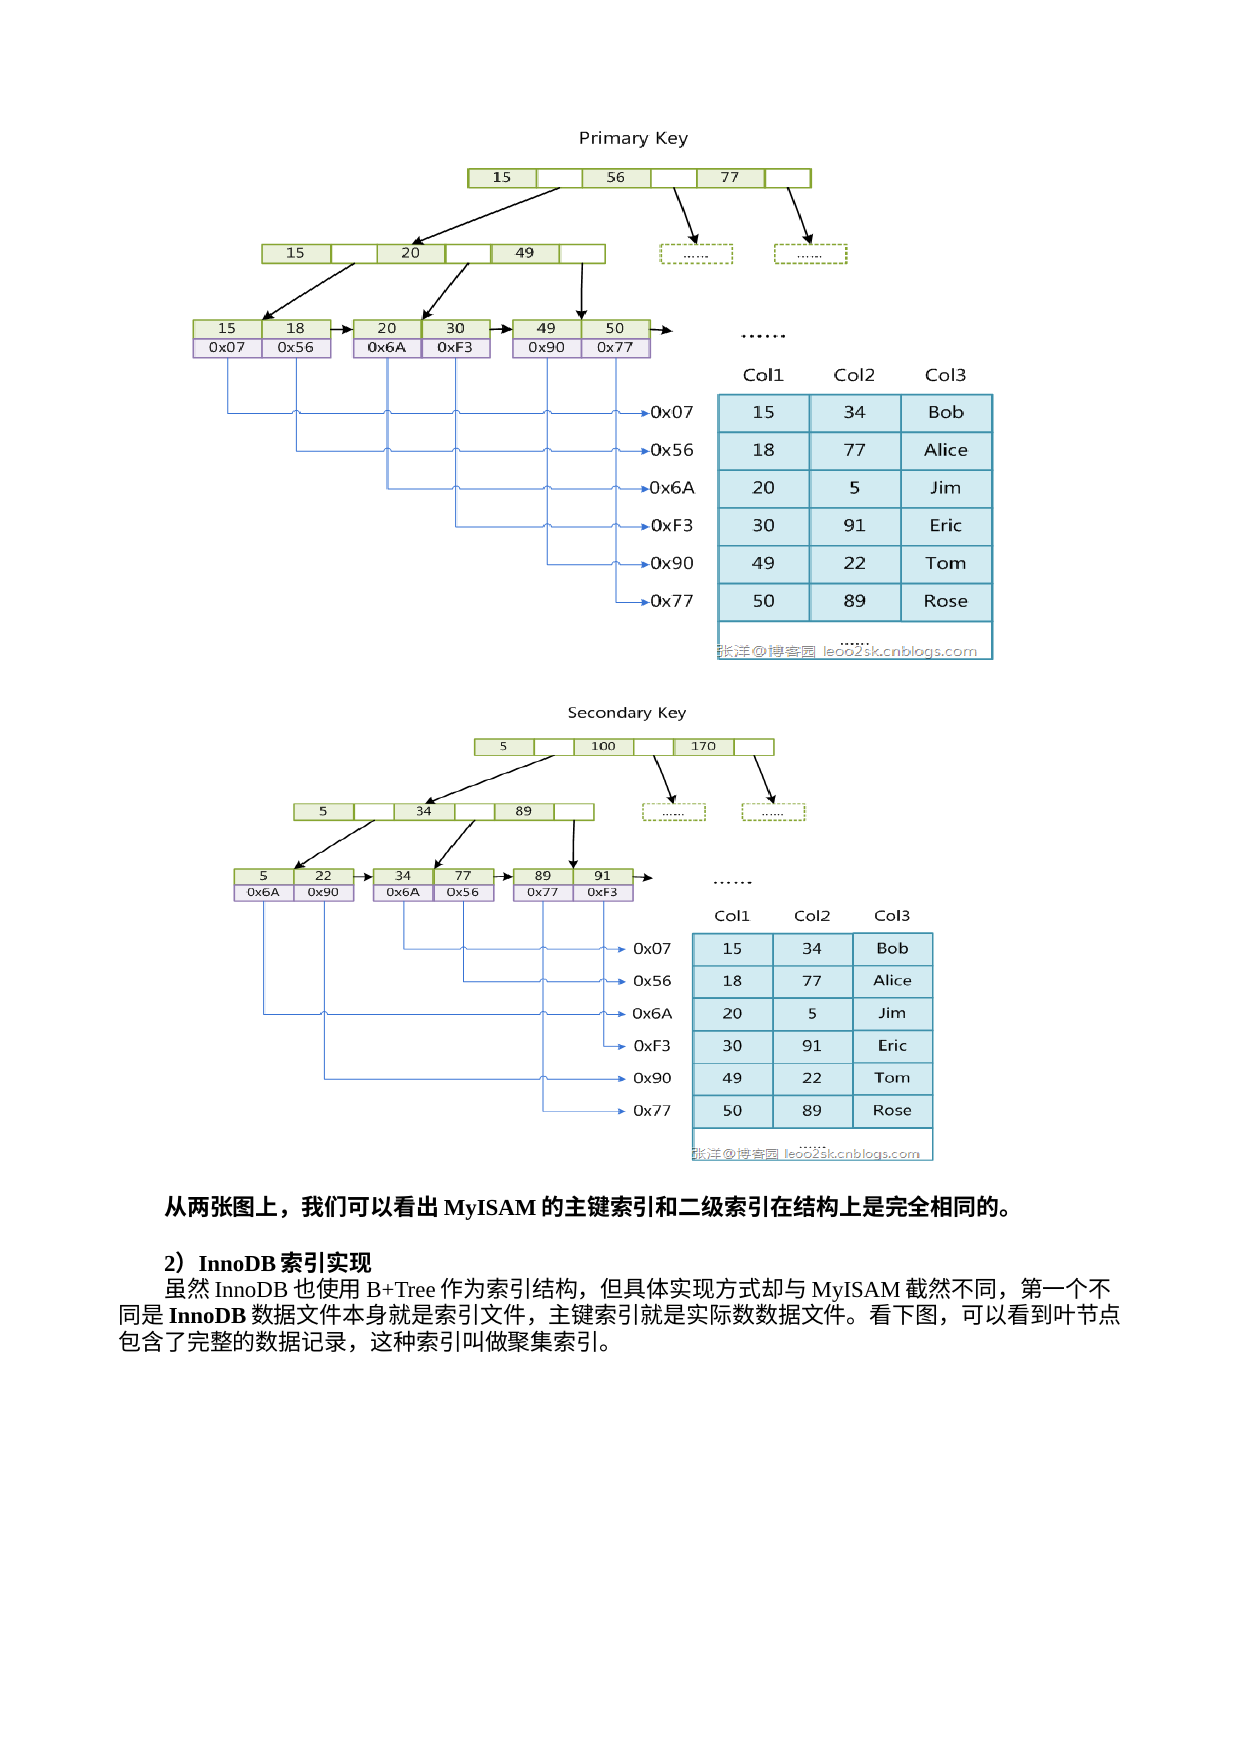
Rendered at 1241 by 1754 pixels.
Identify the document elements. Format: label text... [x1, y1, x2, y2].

text 虽然InnoDB也使用B+Tree作为索引结构，但具体实现方式却与MyISAM截然不同，第一个不同是InnoDB数据文件本身就是索引文件，主键索引就是实际数数据文件。看下图，可以看到叶节点包含了完整的数据记录，这种索引叫做聚集索引。 [118, 1276, 1122, 1355]
text 从两张图上，我们可以看出MyISAM的主键索引和二级索引在结构上是完全相同的。 [118, 1194, 1122, 1221]
picture [178, 118, 1062, 661]
text 2）InnoDB索引实现 [118, 1249, 1122, 1276]
picture [210, 689, 1030, 1166]
